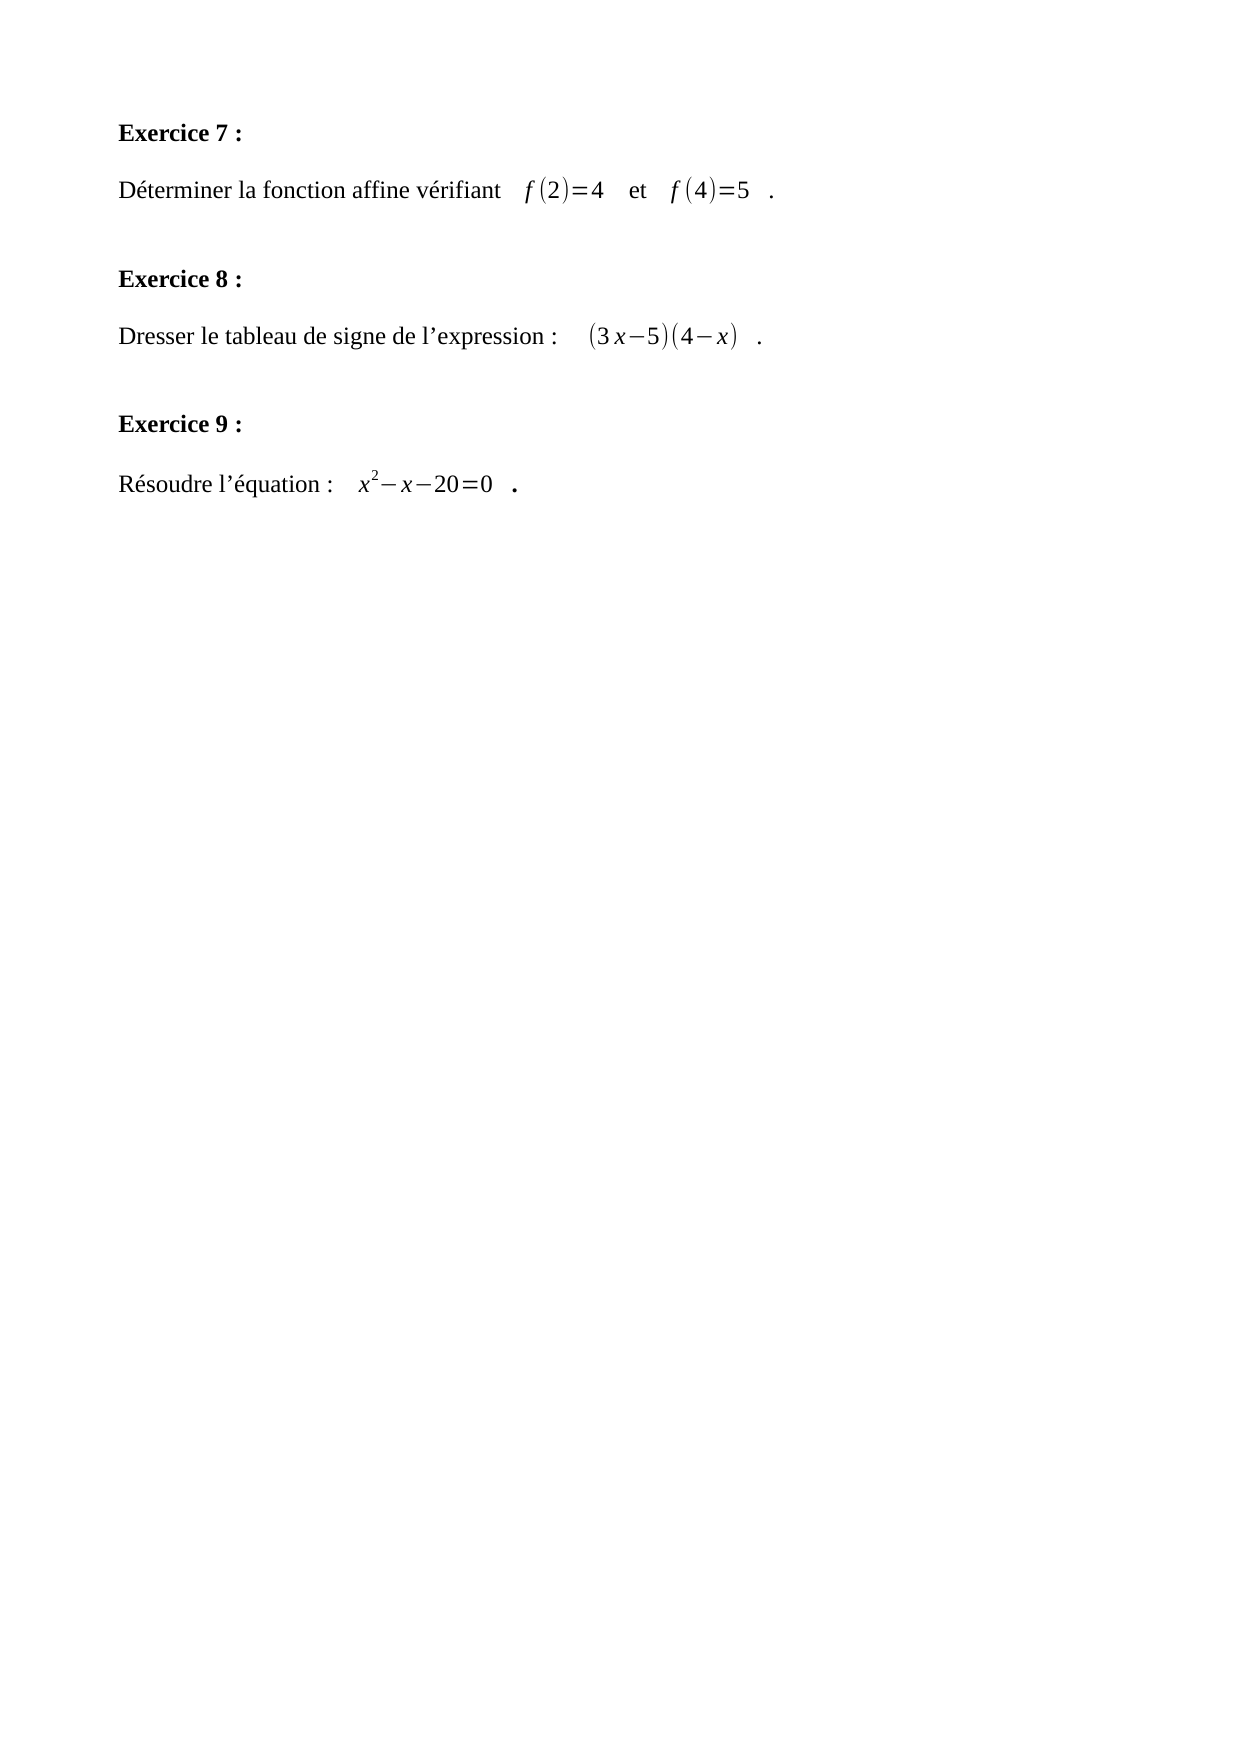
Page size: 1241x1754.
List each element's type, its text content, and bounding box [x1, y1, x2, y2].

text Exercice 8 : [118, 264, 1122, 292]
text Exercice 9 : [118, 409, 1122, 438]
text Exercice 7 : [118, 118, 1122, 147]
text Dresser le tableau de signe de l’expression : . [118, 321, 1122, 352]
text Déterminer la fonction affine vérifiant et . [118, 176, 1122, 206]
text Résoudre l’équation : . [118, 467, 1122, 498]
